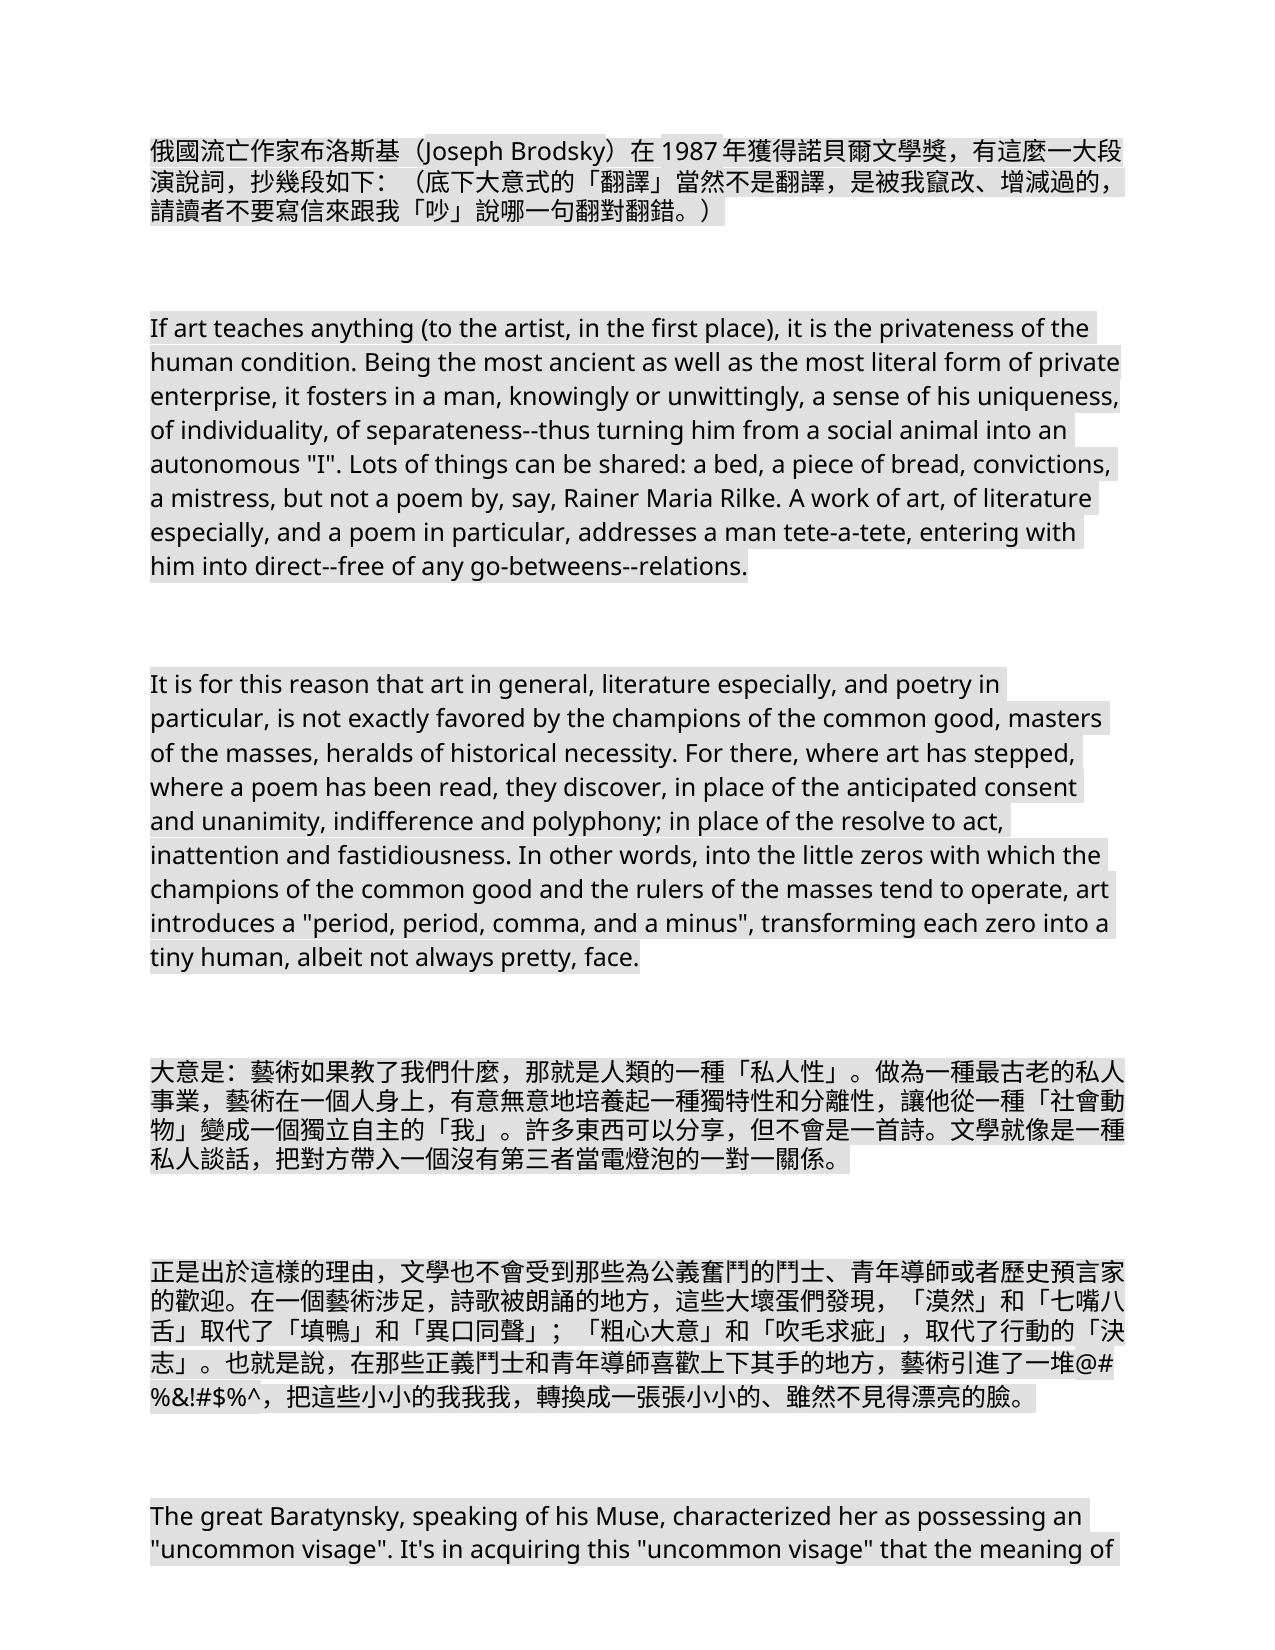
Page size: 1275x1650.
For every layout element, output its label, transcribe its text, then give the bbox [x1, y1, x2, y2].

text 大意是：藝術如果教了我們什麼，那就是人類的一種「私人性」。做為一種最古老的私人事業，藝術在一個人身上，有意無意地培養起一種獨特性和分離性，讓他從一種「社會動物」變成一個獨立自主的「我」。許多東西可以分享，但不會是一首詩。文學就像是一種私人談話，把對方帶入一個沒有第三者當電燈泡的一對一關係。 [150, 1058, 1125, 1174]
text 正是出於這樣的理由，文學也不會受到那些為公義奮鬥的鬥士、青年導師或者歷史預言家的歡迎。在一個藝術涉足，詩歌被朗誦的地方，這些大壞蛋們發現，「漠然」和「七嘴八舌」取代了「填鴨」和「異口同聲」；「粗心大意」和「吹毛求疵」，取代了行動的「決志」。也就是說，在那些正義鬥士和青年導師喜歡上下其手的地方，藝術引進了一堆@#%&!#$%^，把這些小小的我我我，轉換成一張張小小的、雖然不見得漂亮的臉。 [150, 1258, 1125, 1414]
text 俄國流亡作家布洛斯基（Joseph Brodsky）在1987年獲得諾貝爾文學獎，有這麼一大段演說詞，抄幾段如下：（底下大意式的「翻譯」當然不是翻譯，是被我竄改、增減過的，請讀者不要寫信來跟我「吵」說哪一句翻對翻錯。） [150, 134, 1125, 226]
text If art teaches anything (to the artist, in the first place), it is the privateness of the human condition. Being the most ancient as well as the most literal form of private enterprise, it fosters in a man, knowingly or unwittingly, a sense of his uniqueness, of individuality, of separateness--thus turning him from a social animal into an autonomous "I". Lots of things can be shared: a bed, a piece of bread, convictions, a mistress, but not a poem by, say, Rainer Maria Rilke. A work of art, of literature especially, and a poem in particular, addresses a man tete-a-tete, entering with him into direct--free of any go-betweens--relations. [150, 311, 1125, 583]
text The great Baratynsky, speaking of his Muse, characterized her as possessing an "uncommon visage". It's in acquiring this "uncommon visage" that the meaning of [150, 1498, 1125, 1566]
text It is for this reason that art in general, literature especially, and poetry in particular, is not exactly favored by the champions of the common good, masters of the masses, heralds of historical necessity. For there, where art has stepped, where a poem has been read, they discover, in place of the anticipated consent and unanimity, indifference and polyphony; in place of the resolve to act, inattention and fastidiousness. In other words, into the little zeros with which the champions of the common good and the rulers of the masses tend to operate, art introduces a "period, period, comma, and a minus", transforming each zero into a tiny human, albeit not always pretty, face. [150, 667, 1125, 974]
